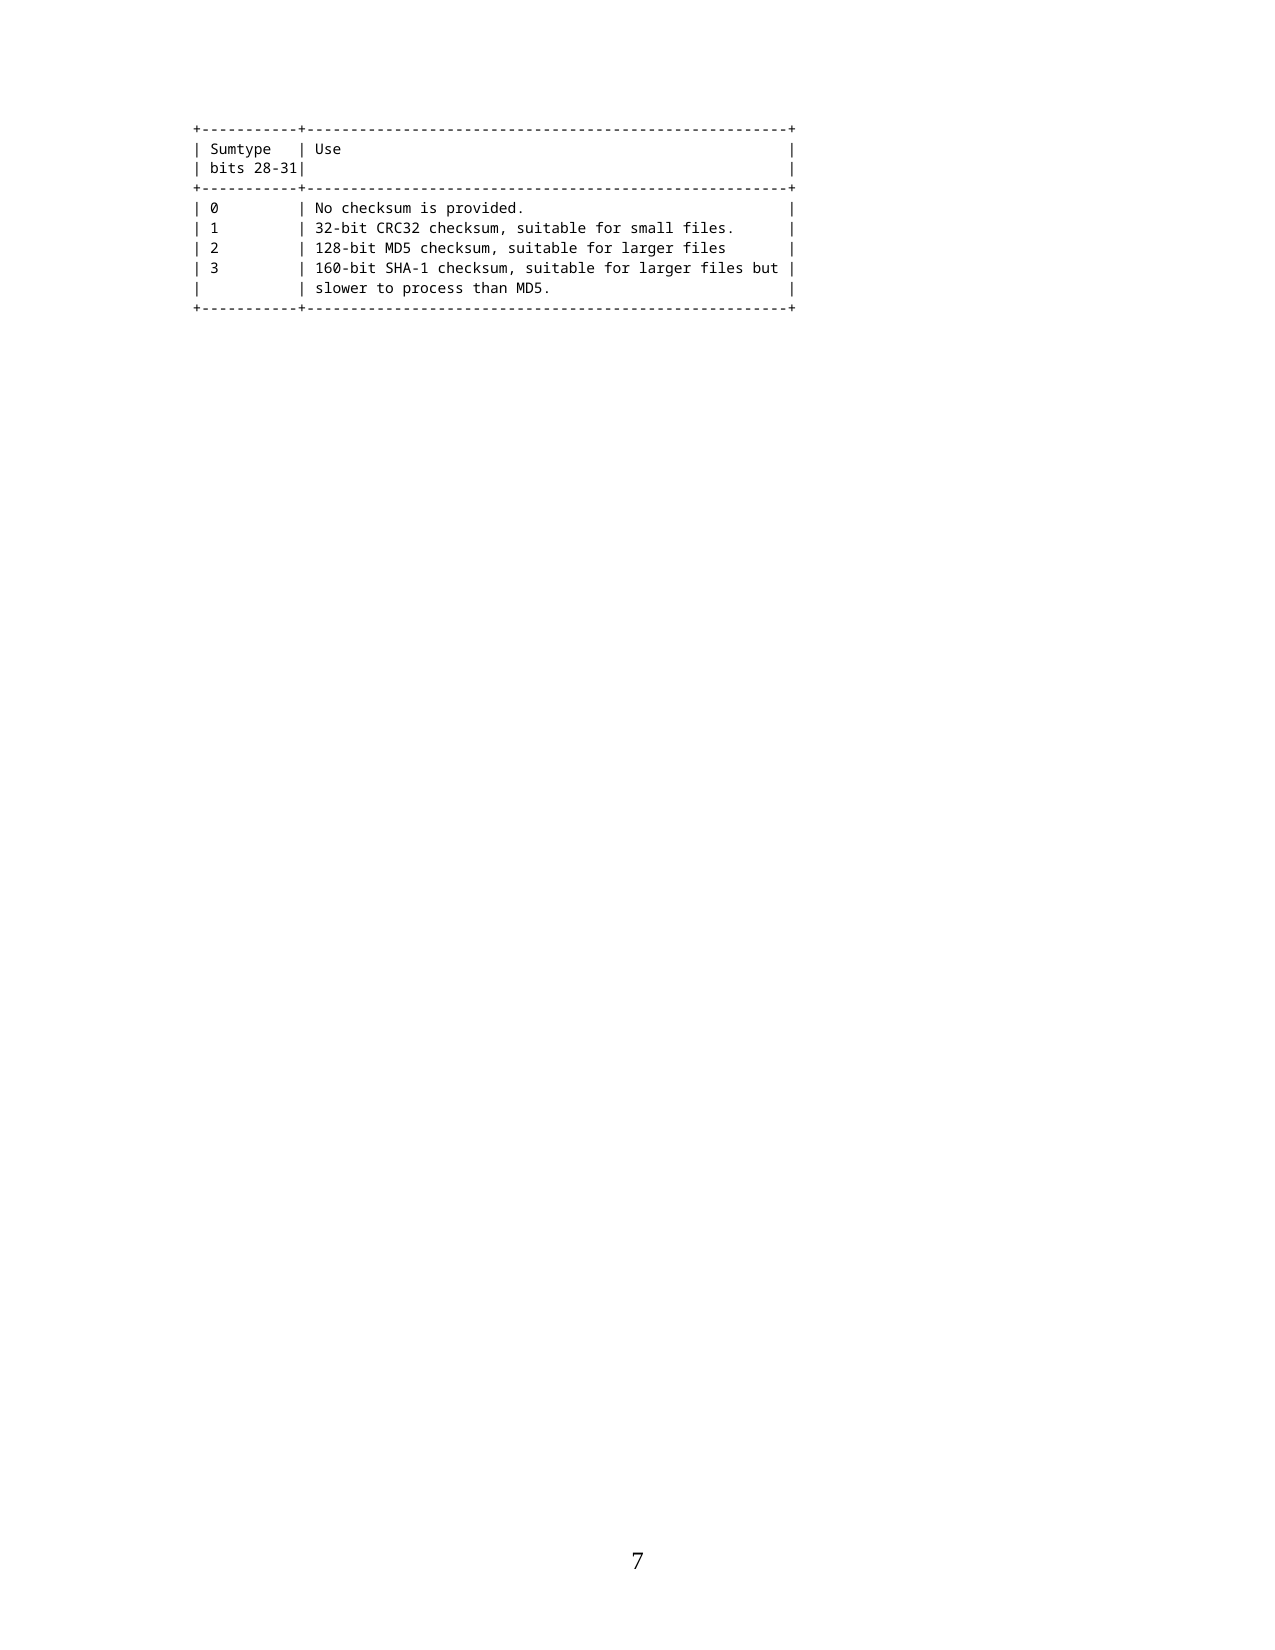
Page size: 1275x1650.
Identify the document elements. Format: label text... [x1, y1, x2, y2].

text +-----------+-------------------------------------------------------+ [192, 298, 1156, 317]
text +-----------+-------------------------------------------------------+ [192, 118, 1156, 138]
text | Sumtype | Use | [192, 138, 1156, 158]
text | 3 | 160-bit SHA-1 checksum, suitable for larger files but | [192, 258, 1156, 278]
text | | slower to process than MD5. | [192, 278, 1156, 298]
text | bits 28-31| | [192, 158, 1156, 178]
text +-----------+-------------------------------------------------------+ [192, 178, 1156, 198]
text | 1 | 32-bit CRC32 checksum, suitable for small files. | [192, 218, 1156, 238]
text | 2 | 128-bit MD5 checksum, suitable for larger files | [192, 238, 1156, 258]
text | 0 | No checksum is provided. | [192, 198, 1156, 218]
